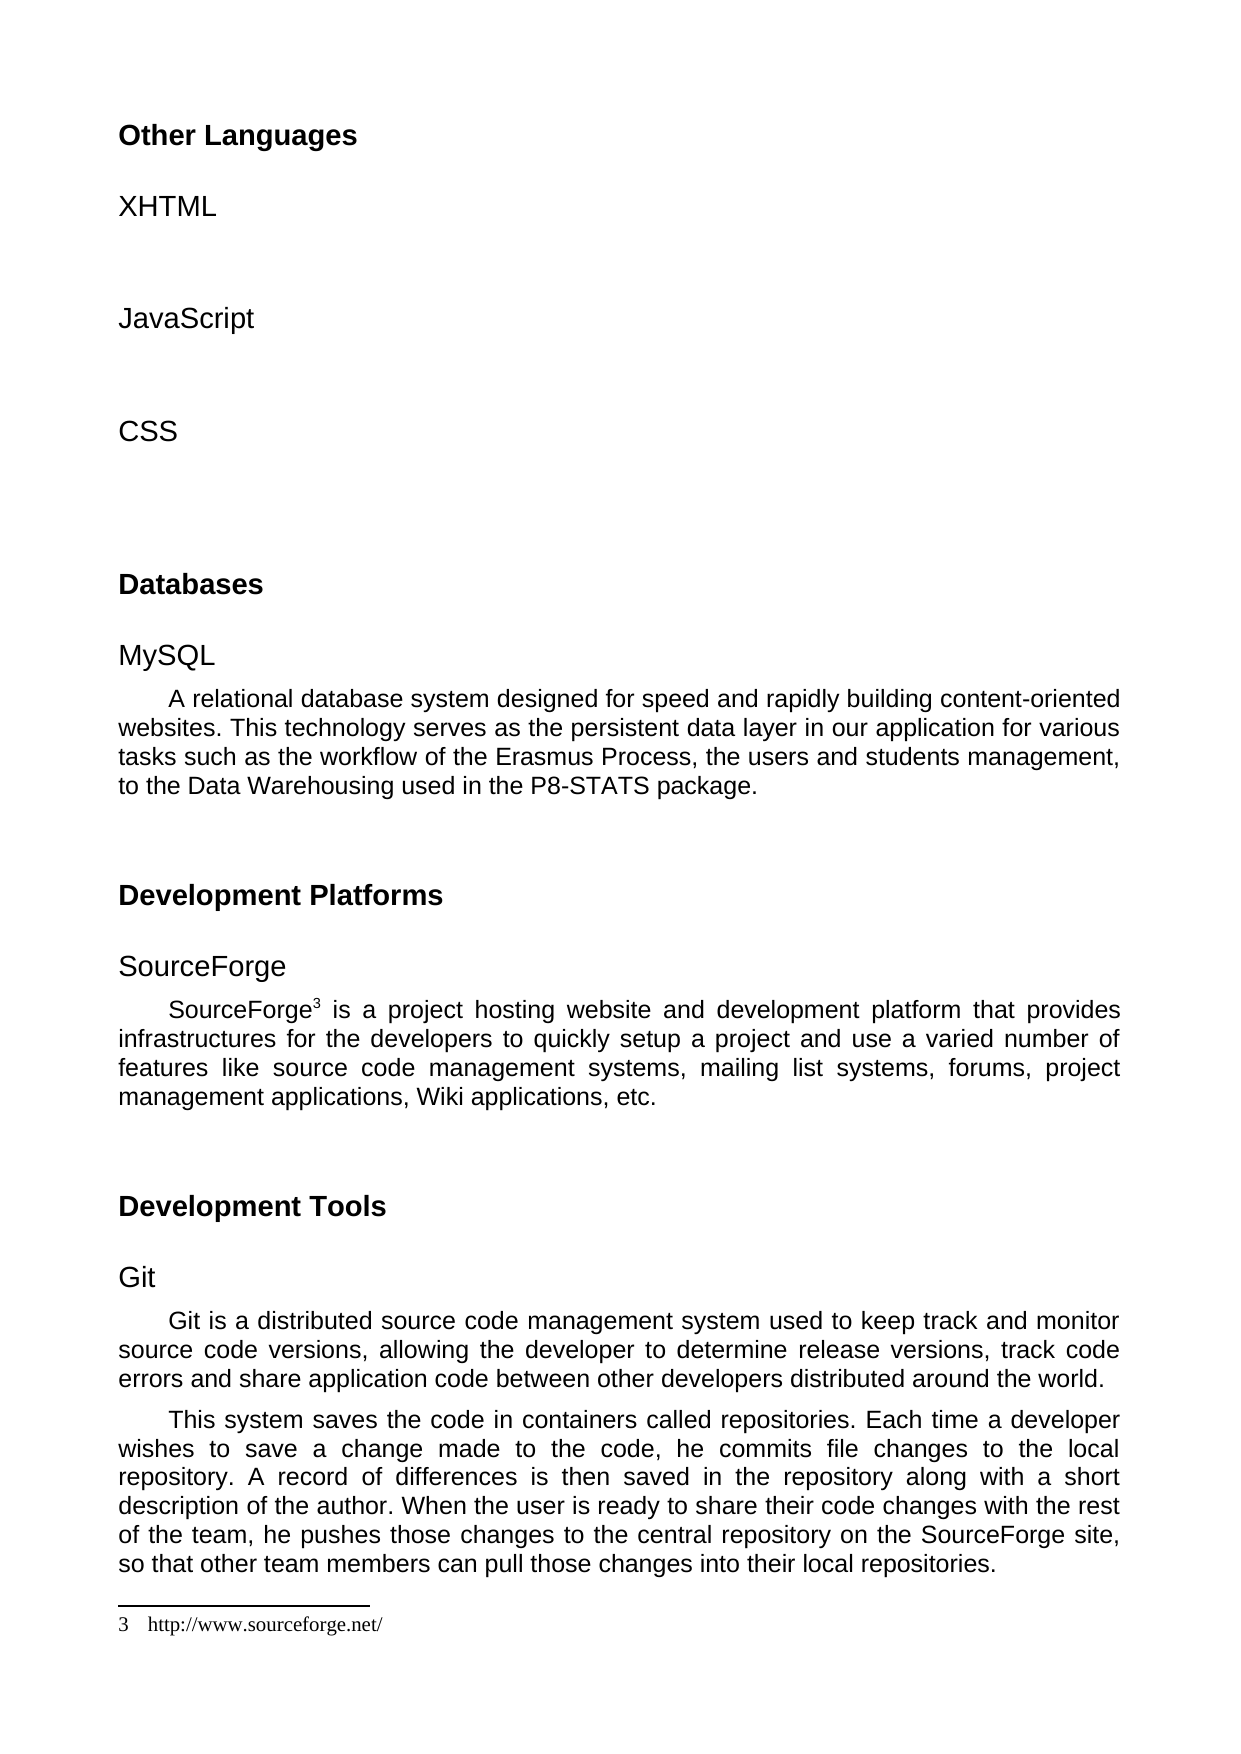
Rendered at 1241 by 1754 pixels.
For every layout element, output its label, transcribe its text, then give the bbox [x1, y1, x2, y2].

subtitle CSS [118, 414, 1122, 447]
subtitle MySQL [118, 638, 1122, 672]
subtitle SourceForge [118, 949, 1122, 983]
subtitle Development Tools [118, 1189, 1122, 1222]
subtitle Databases [118, 567, 1122, 601]
subtitle Git [118, 1260, 1122, 1293]
text http://www.sourceforge.net/ [118, 1612, 1122, 1636]
text SourceForge is a project hosting website and development platform that provides infrastructures for the developers to quickly setup a project and use a varied number of features like source code management systems, mailing list systems, forums, project management applications, Wiki applications, etc. [118, 995, 1122, 1110]
subtitle JavaScript [118, 301, 1122, 335]
subtitle Other Languages [118, 118, 1122, 152]
subtitle XHTML [118, 189, 1122, 223]
text A relational database system designed for speed and rapidly building content-oriented websites. This technology serves as the persistent data layer in our application for various tasks such as the workflow of the Erasmus Process, the users and students management, to the Data Warehousing used in the P8-STATS package. [118, 684, 1122, 799]
subtitle Development Platforms [118, 878, 1122, 912]
text This system saves the code in containers called repositories. Each time a developer wishes to save a change made to the code, he commits file changes to the local repository. A record of differences is then saved in the repository along with a short description of the author. When the user is ready to share their code changes with the rest of the team, he pushes those changes to the central repository on the SourceForge site, so that other team members can pull those changes into their local repositories. [118, 1405, 1122, 1577]
text Git is a distributed source code management system used to keep track and monitor source code versions, allowing the developer to determine release versions, track code errors and share application code between other developers distributed around the world. [118, 1306, 1122, 1392]
